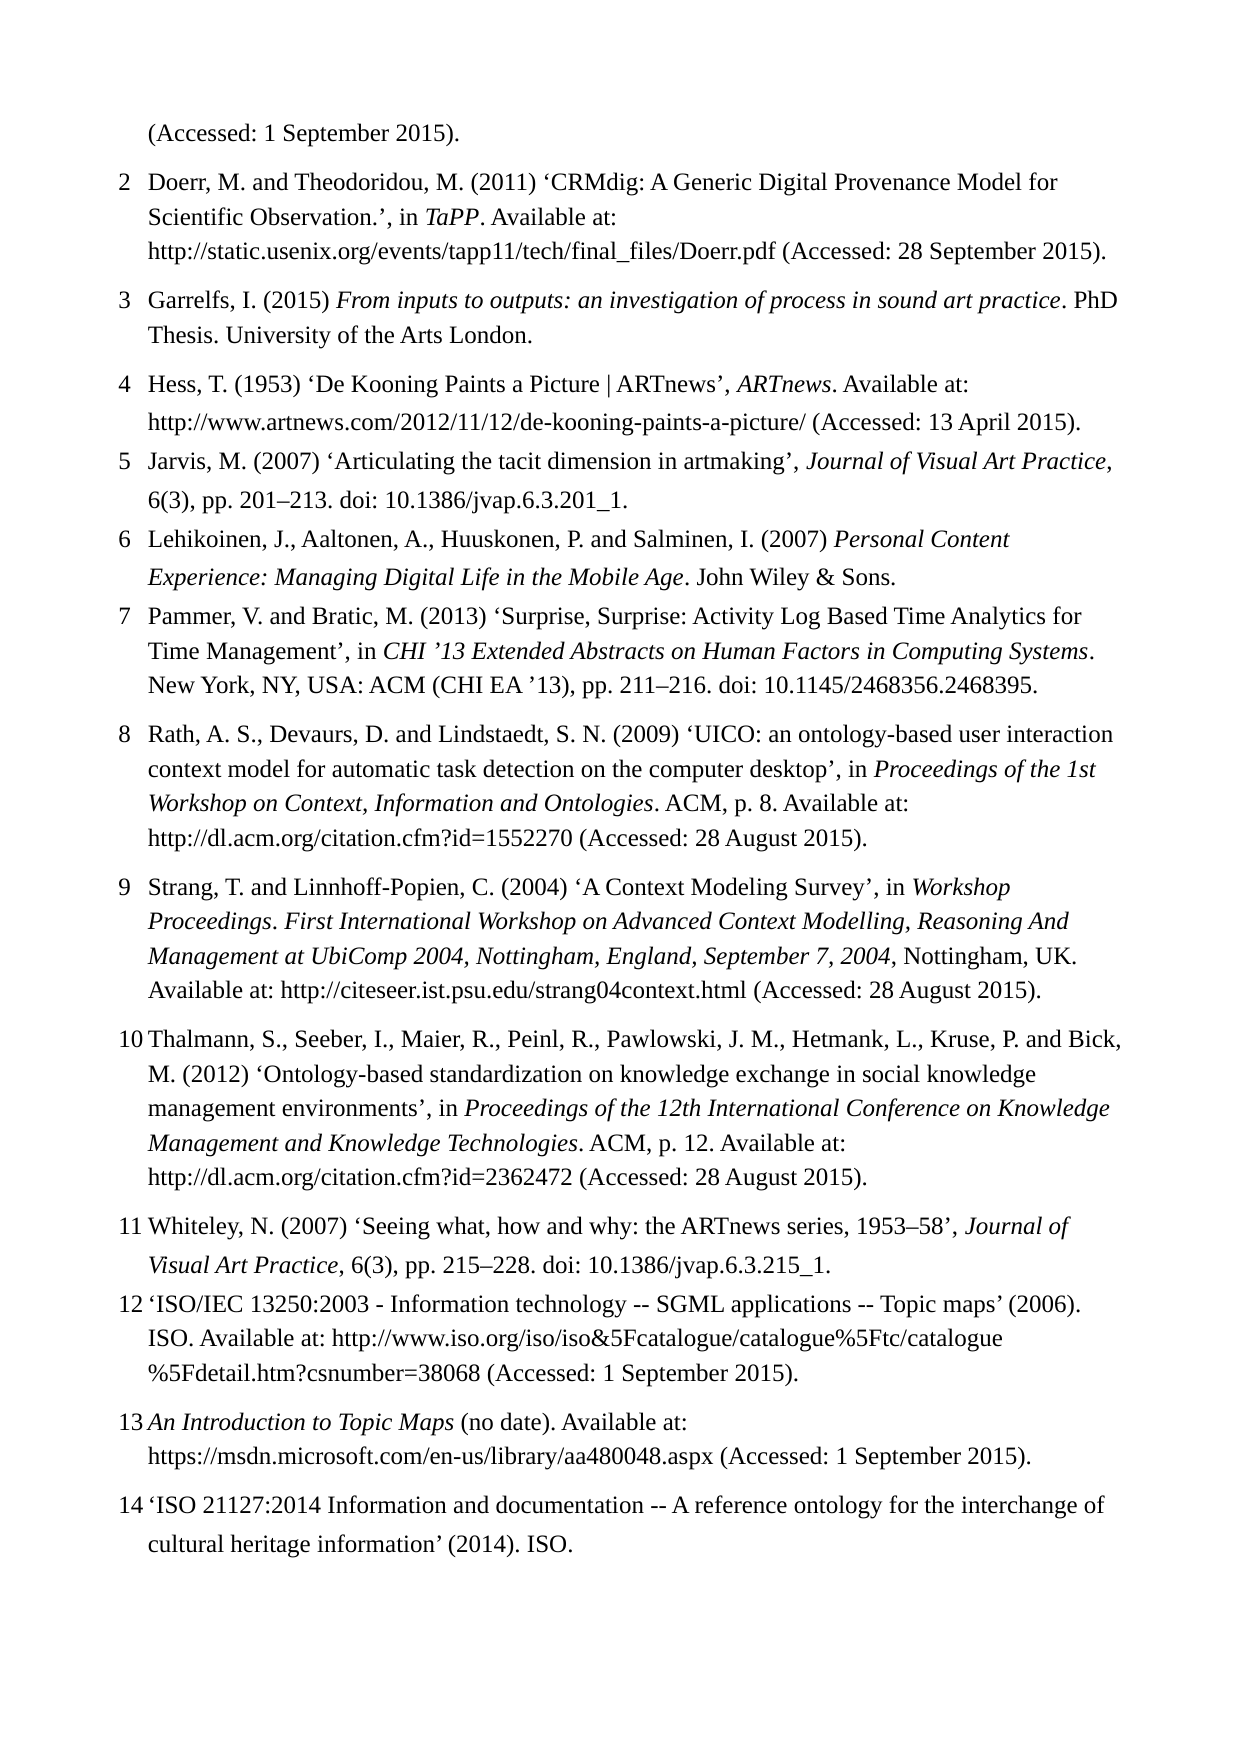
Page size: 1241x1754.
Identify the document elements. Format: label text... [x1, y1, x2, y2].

list Rath, A. S., Devaurs, D. and Lindstaedt, S. N. (2009) ‘UICO: an ontology-based user interaction context model for automatic task detection on the computer desktop’, in Proceedings of the 1st Workshop on Context, Information and Ontologies. ACM, p. 8. Available at: http://dl.acm.org/citation.cfm?id=1552270 (Accessed: 28 August 2015). [118, 719, 1122, 851]
list Jarvis, M. (2007) ‘Articulating the tacit dimension in artmaking’, Journal of Visual Art Practice, 6(3), pp. 201–213. doi: 10.1386/jvap.6.3.201_1. [118, 446, 1122, 514]
list Thalmann, S., Seeber, I., Maier, R., Peinl, R., Pawlowski, J. M., Hetmank, L., Kruse, P. and Bick, M. (2012) ‘Ontology-based standardization on knowledge exchange in social knowledge management environments’, in Proceedings of the 12th International Conference on Knowledge Management and Knowledge Technologies. ACM, p. 12. Available at: http://dl.acm.org/citation.cfm?id=2362472 (Accessed: 28 August 2015). [118, 1024, 1122, 1191]
list Garrelfs, I. (2015) From inputs to outputs: an investigation of process in sound art practice. PhD Thesis. University of the Arts London. [118, 285, 1122, 348]
list Lehikoinen, J., Aaltonen, A., Huuskonen, P. and Salminen, I. (2007) Personal Content Experience: Managing Digital Life in the Mobile Age. John Wiley & Sons. [118, 524, 1122, 591]
list ‘ISO/IEC 13250:2003 - Information technology -- SGML applications -- Topic maps’ (2006). ISO. Available at: http://www.iso.org/iso/iso&5Fcatalogue/catalogue%5Ftc/catalogue%5Fdetail.htm?csnumber=38068 (Accessed: 1 September 2015). [118, 1289, 1122, 1386]
list Whiteley, N. (2007) ‘Seeing what, how and why: the ARTnews series, 1953–58’, Journal of Visual Art Practice, 6(3), pp. 215–228. doi: 10.1386/jvap.6.3.215_1. [118, 1211, 1122, 1279]
list Strang, T. and Linnhoff-Popien, C. (2004) ‘A Context Modeling Survey’, in Workshop Proceedings. First International Workshop on Advanced Context Modelling, Reasoning And Management at UbiComp 2004, Nottingham, England, September 7, 2004, Nottingham, UK. Available at: http://citeseer.ist.psu.edu/strang04context.html (Accessed: 28 August 2015). [118, 872, 1122, 1004]
list An Introduction to Topic Maps (no date). Available at: https://msdn.microsoft.com/en-us/library/aa480048.aspx (Accessed: 1 September 2015). [118, 1407, 1122, 1470]
list ‘ISO 21127:2014 Information and documentation -- A reference ontology for the interchange of cultural heritage information’ (2014). ISO. [118, 1490, 1122, 1558]
list Hess, T. (1953) ‘De Kooning Paints a Picture | ARTnews’, ARTnews. Available at: http://www.artnews.com/2012/11/12/de-kooning-paints-a-picture/ (Accessed: 13 April 2015). [118, 369, 1122, 436]
list Pammer, V. and Bratic, M. (2013) ‘Surprise, Surprise: Activity Log Based Time Analytics for Time Management’, in CHI ’13 Extended Abstracts on Human Factors in Computing Systems. New York, NY, USA: ACM (CHI EA ’13), pp. 211–216. doi: 10.1145/2468356.2468395. [118, 601, 1122, 699]
list Doerr, M. and Theodoridou, M. (2011) ‘CRMdig: A Generic Digital Provenance Model for Scientific Observation.’, in TaPP. Available at: http://static.usenix.org/events/tapp11/tech/final_files/Doerr.pdf (Accessed: 28 September 2015). [118, 167, 1122, 265]
list (Accessed: 1 September 2015). [118, 118, 1122, 147]
